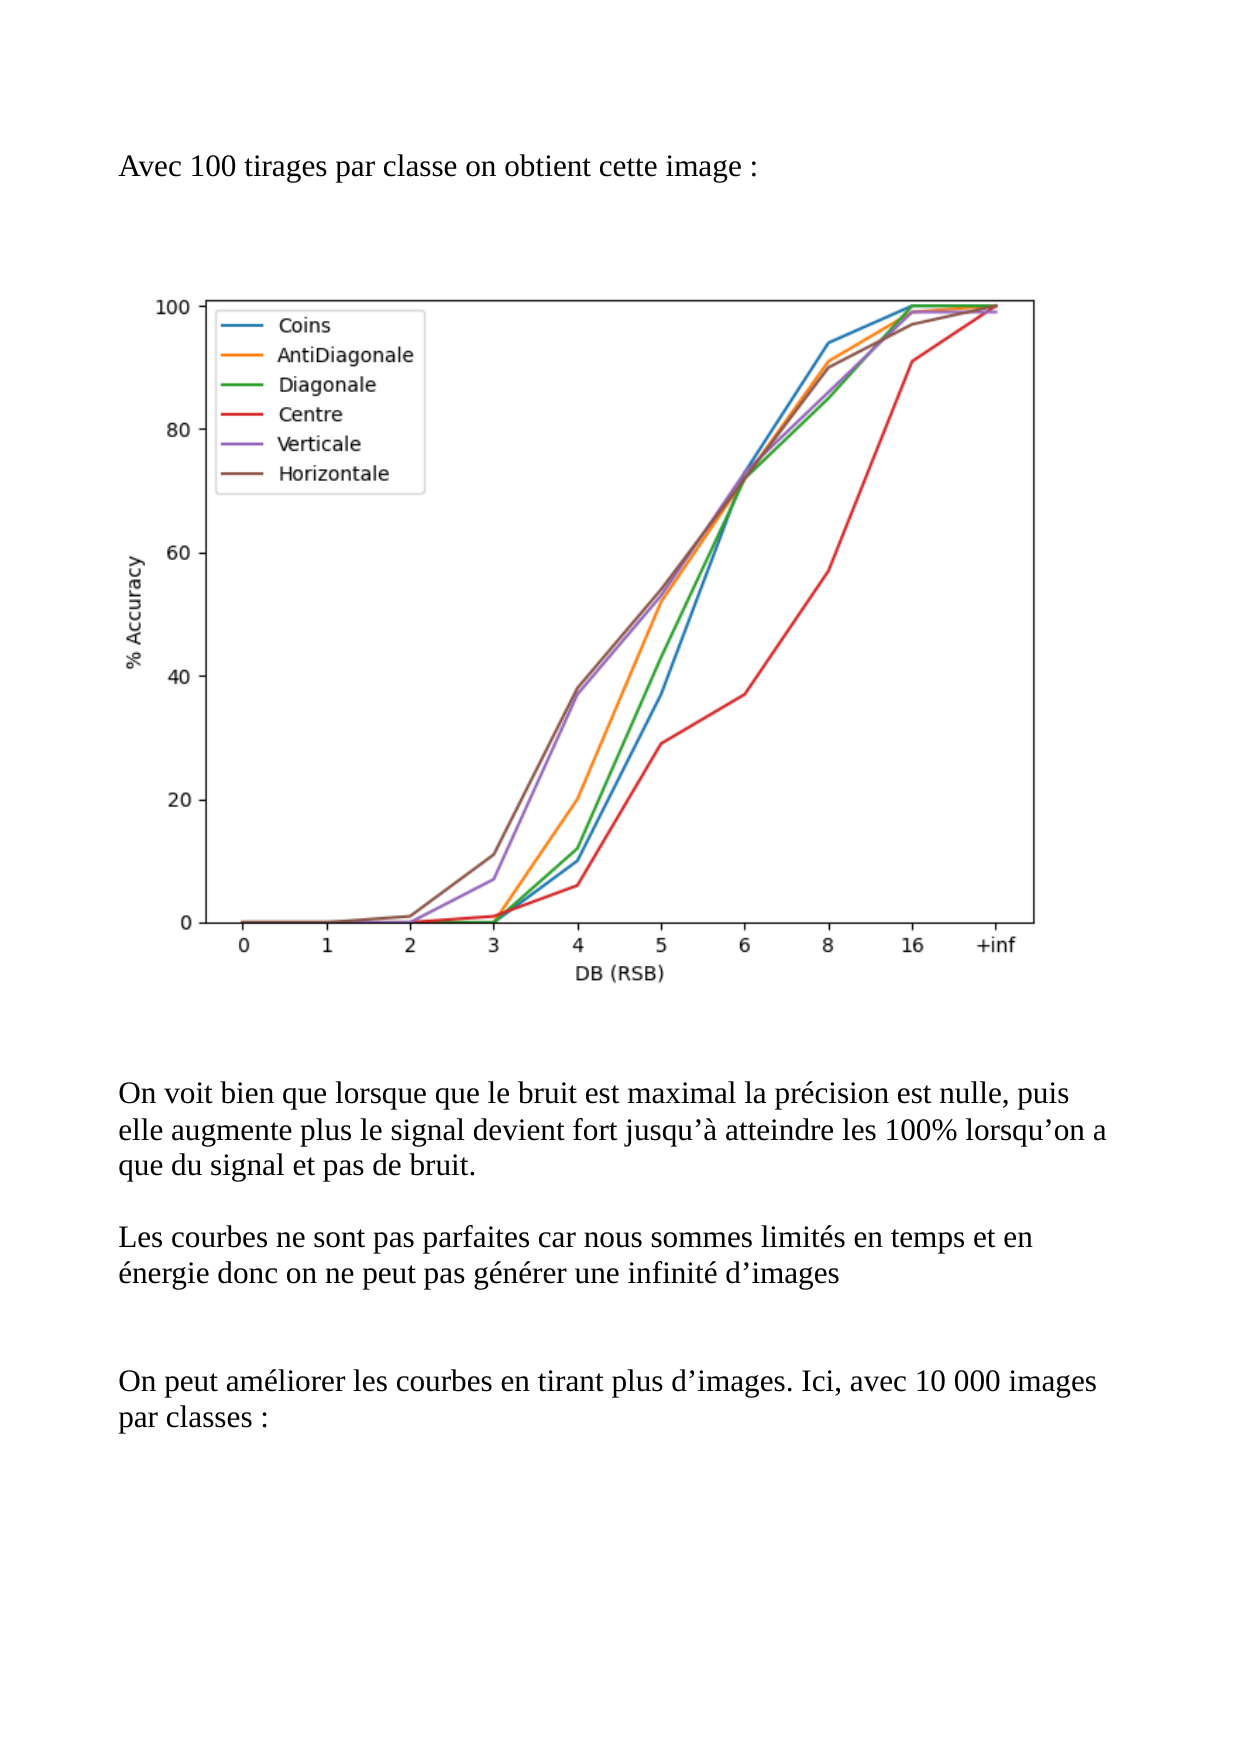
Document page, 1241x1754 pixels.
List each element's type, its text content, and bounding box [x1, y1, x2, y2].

text Avec 100 tirages par classe on obtient cette image : [118, 147, 1122, 183]
text On voit bien que lorsque que le bruit est maximal la précision est nulle, puis elle augmente plus le signal devient fort jusqu’à atteindre les 100% lorsqu’on a que du signal et pas de bruit. [118, 1075, 1122, 1183]
text On peut améliorer les courbes en tirant plus d’images. Ici, avec 10 000 images par classes : [118, 1362, 1122, 1434]
picture [90, 224, 1094, 989]
text Les courbes ne sont pas parfaites car nous sommes limités en temps et en énergie donc on ne peut pas générer une infinité d’images [118, 1218, 1122, 1290]
